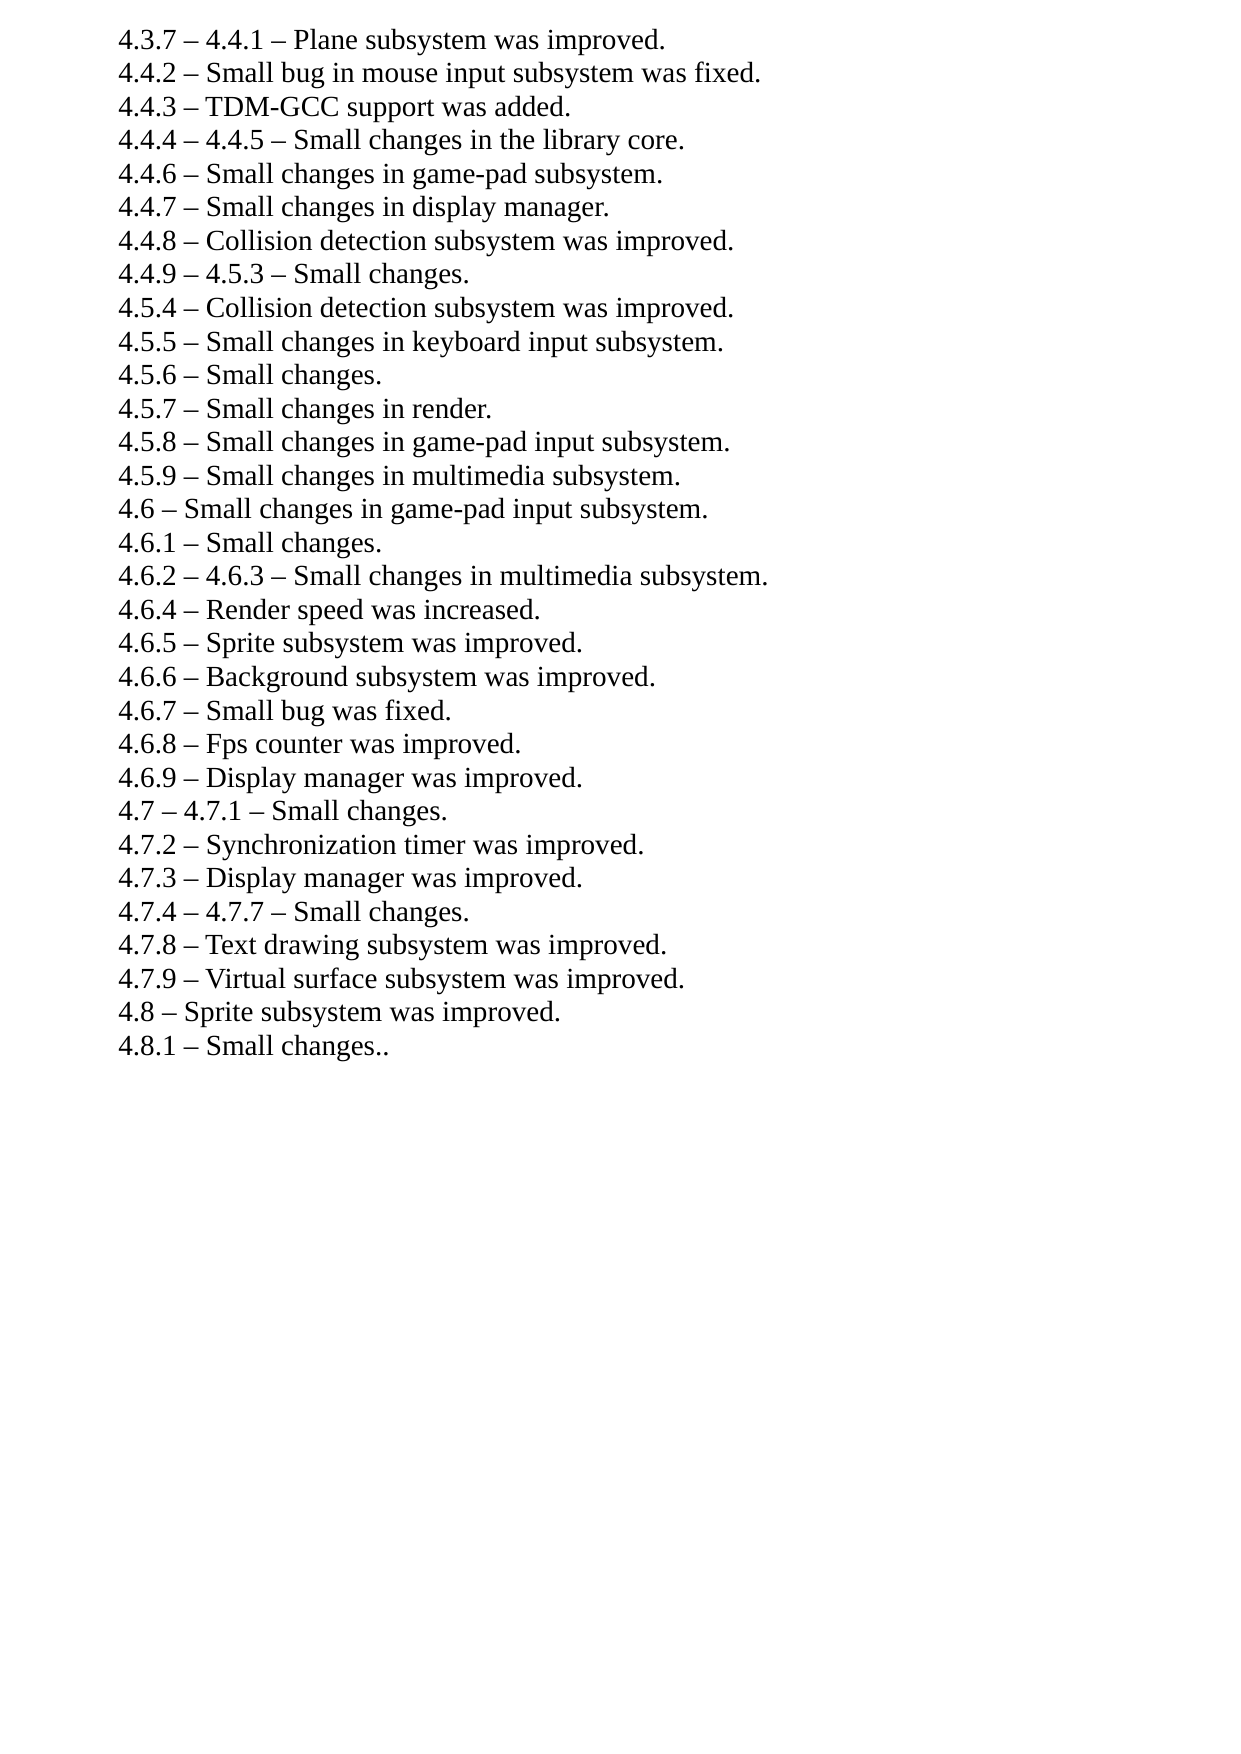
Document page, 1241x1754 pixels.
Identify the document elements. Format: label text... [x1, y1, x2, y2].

text 4.5.4 – Collision detection subsystem was improved. [118, 290, 1122, 324]
text 4.5.5 – Small changes in keyboard input subsystem. [118, 324, 1122, 357]
text 4.4.2 – Small bug in mouse input subsystem was fixed. [118, 55, 1122, 89]
text 4.7.4 – 4.7.7 – Small changes. [118, 894, 1122, 927]
text 4.6 – Small changes in game-pad input subsystem. [118, 491, 1122, 525]
text 4.4.9 – 4.5.3 – Small changes. [118, 257, 1122, 290]
text 4.8.1 – Small changes.. [118, 1028, 1122, 1062]
text 4.4.8 – Collision detection subsystem was improved. [118, 223, 1122, 257]
text 4.7.9 – Virtual surface subsystem was improved. [118, 961, 1122, 994]
text 4.6.6 – Background subsystem was improved. [118, 659, 1122, 693]
text 4.6.4 – Render speed was increased. [118, 592, 1122, 626]
text 4.4.4 – 4.4.5 – Small changes in the library core. [118, 122, 1122, 156]
text 4.5.7 – Small changes in render. [118, 391, 1122, 424]
text 4.4.3 – TDM-GCC support was added. [118, 89, 1122, 122]
text 4.5.9 – Small changes in multimedia subsystem. [118, 458, 1122, 491]
text 4.3.7 – 4.4.1 – Plane subsystem was improved. [118, 22, 1122, 55]
text 4.4.7 – Small changes in display manager. [118, 189, 1122, 223]
text 4.5.8 – Small changes in game-pad input subsystem. [118, 424, 1122, 458]
text 4.6.5 – Sprite subsystem was improved. [118, 626, 1122, 659]
text 4.6.9 – Display manager was improved. [118, 760, 1122, 793]
text 4.5.6 – Small changes. [118, 357, 1122, 391]
text 4.7 – 4.7.1 – Small changes. [118, 793, 1122, 827]
text 4.6.8 – Fps counter was improved. [118, 726, 1122, 760]
text 4.6.7 – Small bug was fixed. [118, 693, 1122, 726]
text 4.6.2 – 4.6.3 – Small changes in multimedia subsystem. [118, 558, 1122, 592]
text 4.4.6 – Small changes in game-pad subsystem. [118, 156, 1122, 189]
text 4.7.8 – Text drawing subsystem was improved. [118, 927, 1122, 961]
text 4.7.2 – Synchronization timer was improved. [118, 827, 1122, 860]
text 4.8 – Sprite subsystem was improved. [118, 994, 1122, 1028]
text 4.6.1 – Small changes. [118, 525, 1122, 558]
text 4.7.3 – Display manager was improved. [118, 860, 1122, 894]
